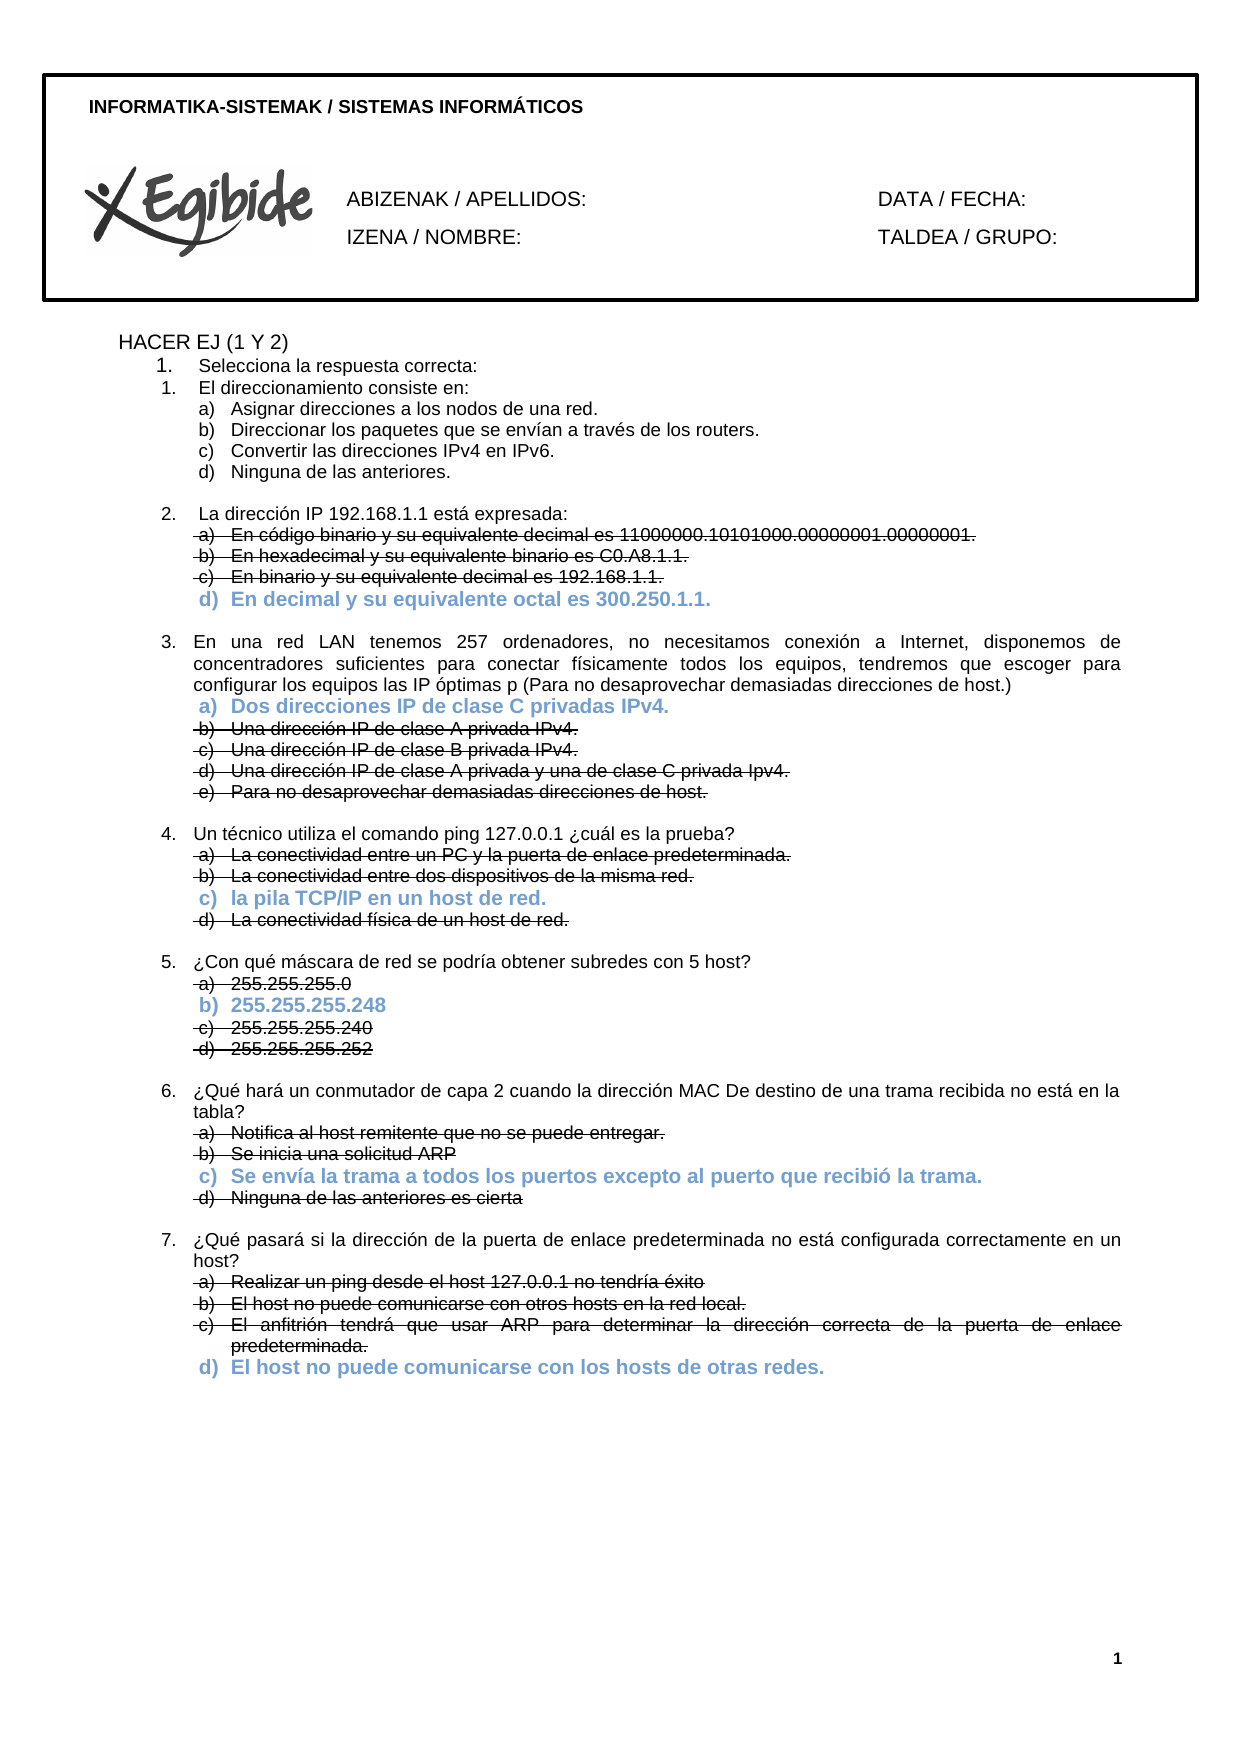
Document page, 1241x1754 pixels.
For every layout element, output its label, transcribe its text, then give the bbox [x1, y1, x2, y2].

list En decimal y su equivalente octal es 300.250.1.1. [193, 588, 1122, 611]
list La dirección IP 192.168.1.1 está expresada: [156, 503, 1122, 524]
list ¿Qué pasará si la dirección de la puerta de enlace predeterminada no está configurada correctamente en un host? [156, 1230, 1122, 1272]
list 255.255.255.248 [193, 994, 1122, 1017]
list Convertir las direcciones IPv4 en IPv6. [193, 440, 1122, 461]
list Se envía la trama a todos los puertos excepto al puerto que recibió la trama. [193, 1164, 1122, 1188]
list El direccionamiento consiste en: [156, 377, 1122, 398]
list El host no puede comunicarse con otros hosts en la red local. [193, 1293, 1122, 1314]
list En binario y su equivalente decimal es 192.168.1.1. [193, 567, 1122, 588]
list la pila TCP/IP en un host de red. [193, 887, 1122, 910]
list Para no desaprovechar demasiadas direcciones de host. [193, 781, 1122, 802]
list Realizar un ping desde el host 127.0.0.1 no tendría éxito [193, 1272, 1122, 1293]
list Notifica al host remitente que no se puede entregar. [193, 1122, 1122, 1143]
list El host no puede comunicarse con los hosts de otras redes. [193, 1356, 1122, 1379]
list La conectividad física de un host de red. [193, 910, 1122, 931]
list ¿Qué hará un conmutador de capa 2 cuando la dirección MAC De destino de una trama recibida no está en la tabla? [156, 1080, 1122, 1122]
list 255.255.255.252 [193, 1038, 1122, 1059]
list 255.255.255.0 [193, 973, 1122, 994]
list Asignar direcciones a los nodos de una red. [193, 398, 1122, 419]
list Se inicia una solicitud ARP [193, 1143, 1122, 1164]
list Direccionar los paquetes que se envían a través de los routers. [193, 419, 1122, 440]
list Una dirección IP de clase B privada IPv4. [193, 739, 1122, 760]
list La conectividad entre dos dispositivos de la misma red. [193, 866, 1122, 887]
list Una dirección IP de clase A privada y una de clase C privada Ipv4. [193, 760, 1122, 781]
text HACER EJ (1 Y 2) [118, 331, 1122, 354]
list En una red LAN tenemos 257 ordenadores, no necesitamos conexión a Internet, disponemos de concentradores suficientes para conectar físicamente todos los equipos, tendremos que escoger para configurar los equipos las IP óptimas p (Para no desaprovechar demasiadas direcciones de host.) [156, 632, 1122, 695]
list En hexadecimal y su equivalente binario es C0.A8.1.1. [193, 546, 1122, 567]
list Una dirección IP de clase A privada IPv4. [193, 718, 1122, 739]
list Un técnico utiliza el comando ping 127.0.0.1 ¿cuál es la prueba? [156, 823, 1122, 844]
list El anfitrión tendrá que usar ARP para determinar la dirección correcta de la puerta de enlace predeterminada. [193, 1314, 1122, 1325]
list Ninguna de las anteriores. [193, 461, 1122, 482]
list En código binario y su equivalente decimal es 11000000.10101000.00000001.00000001. [193, 524, 1122, 546]
list ¿Con qué máscara de red se podría obtener subredes con 5 host? [156, 952, 1122, 973]
list La conectividad entre un PC y la puerta de enlace predeterminada. [193, 844, 1122, 866]
list Ninguna de las anteriores es cierta [193, 1188, 1122, 1209]
list 255.255.255.240 [193, 1017, 1122, 1038]
list El anfitrión tendrá que usar ARP para determinar la dirección correcta de la puerta de enlace predeterminada. [193, 1326, 1122, 1356]
list Selecciona la respuesta correcta: [156, 354, 1122, 377]
list Dos direcciones IP de clase C privadas IPv4. [193, 695, 1122, 718]
